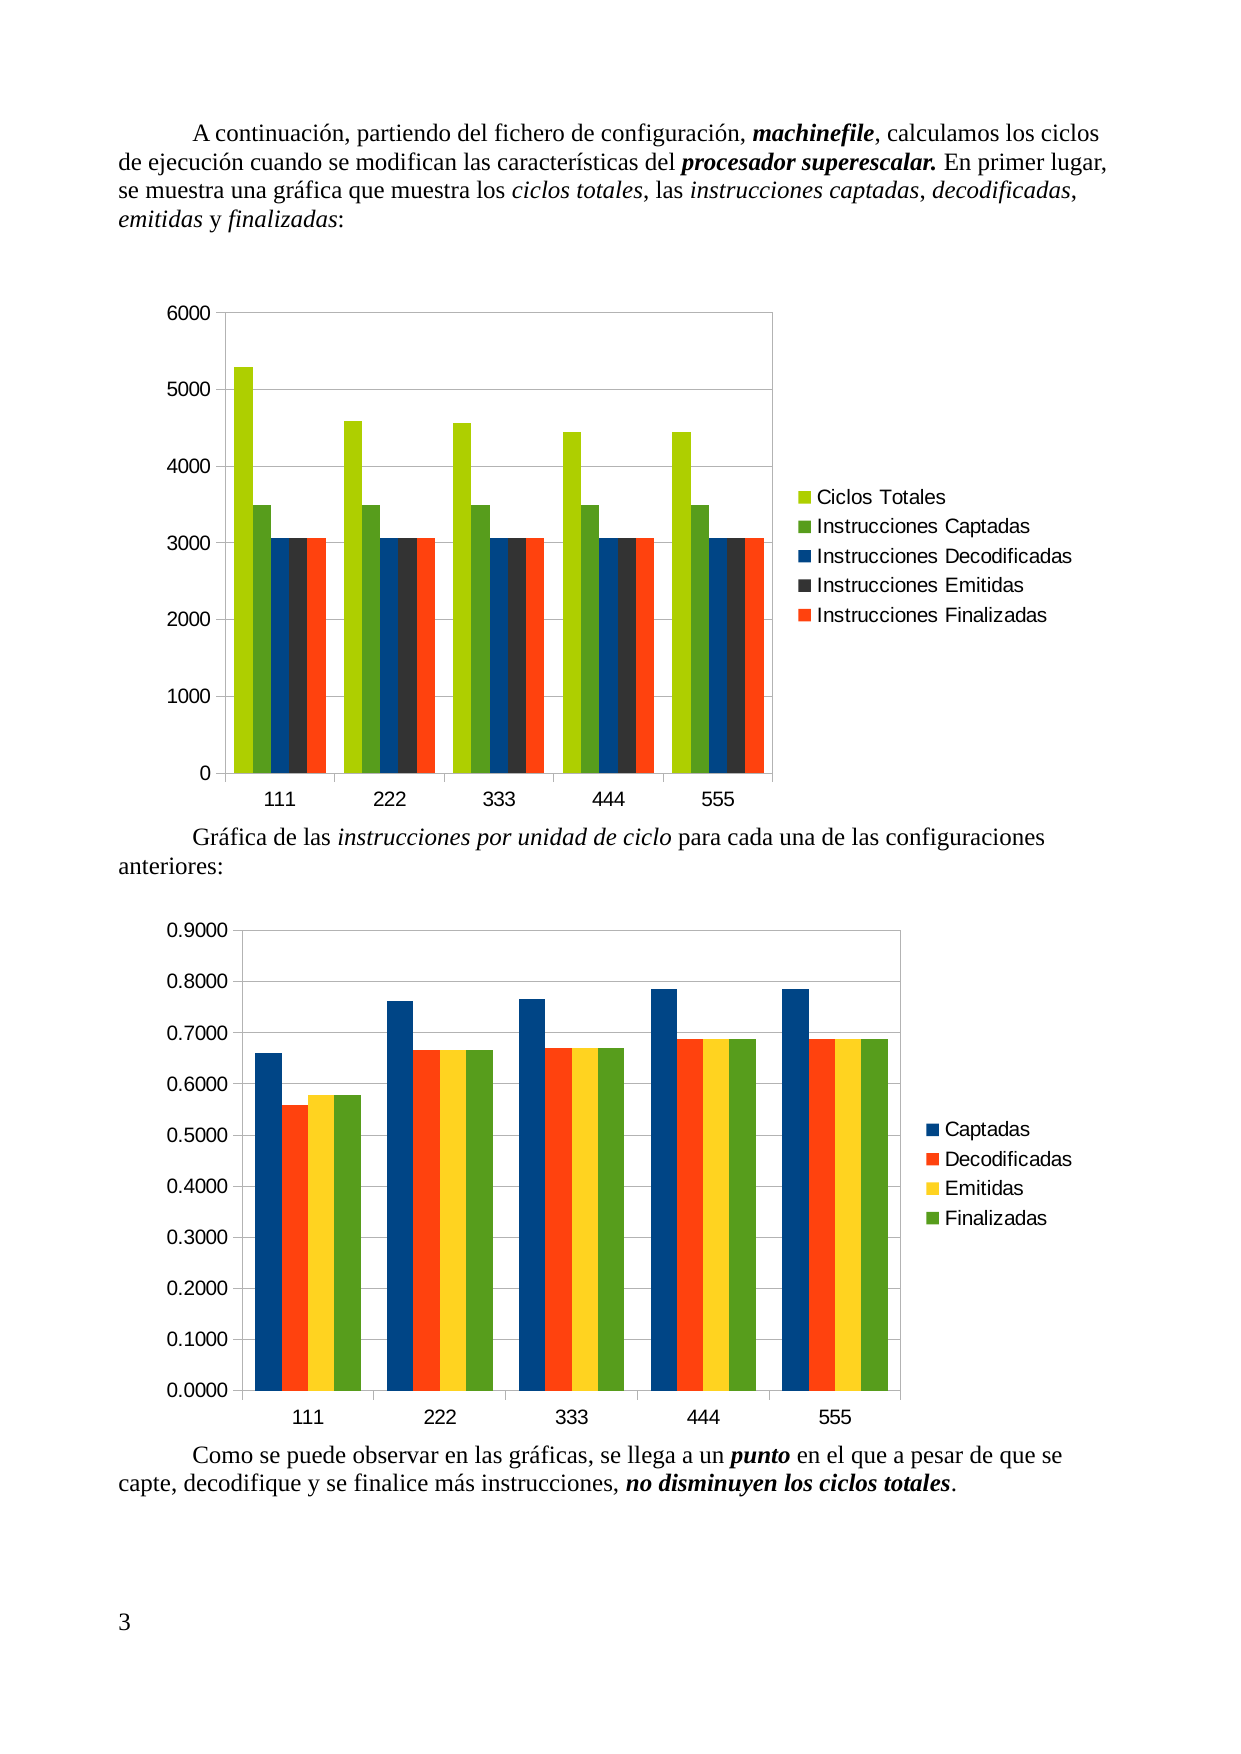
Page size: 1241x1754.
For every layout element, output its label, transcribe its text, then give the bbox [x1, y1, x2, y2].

text Como se puede observar en las gráficas, se llega a un punto en el que a pesar de que se capte, decodifique y se finalice más instrucciones, no disminuyen los ciclos totales. [118, 908, 1122, 1497]
text A continuación, partiendo del fichero de configuración, machinefile, calculamos los ciclos de ejecución cuando se modifican las características del procesador superescalar. En primer lugar, se muestra una gráfica que muestra los ciclos totales, las instrucciones captadas, decodificadas, emitidas y finalizadas: [118, 118, 1122, 233]
text Gráfica de las instrucciones por unidad de ciclo para cada una de las configuraciones anteriores: [118, 291, 1122, 879]
